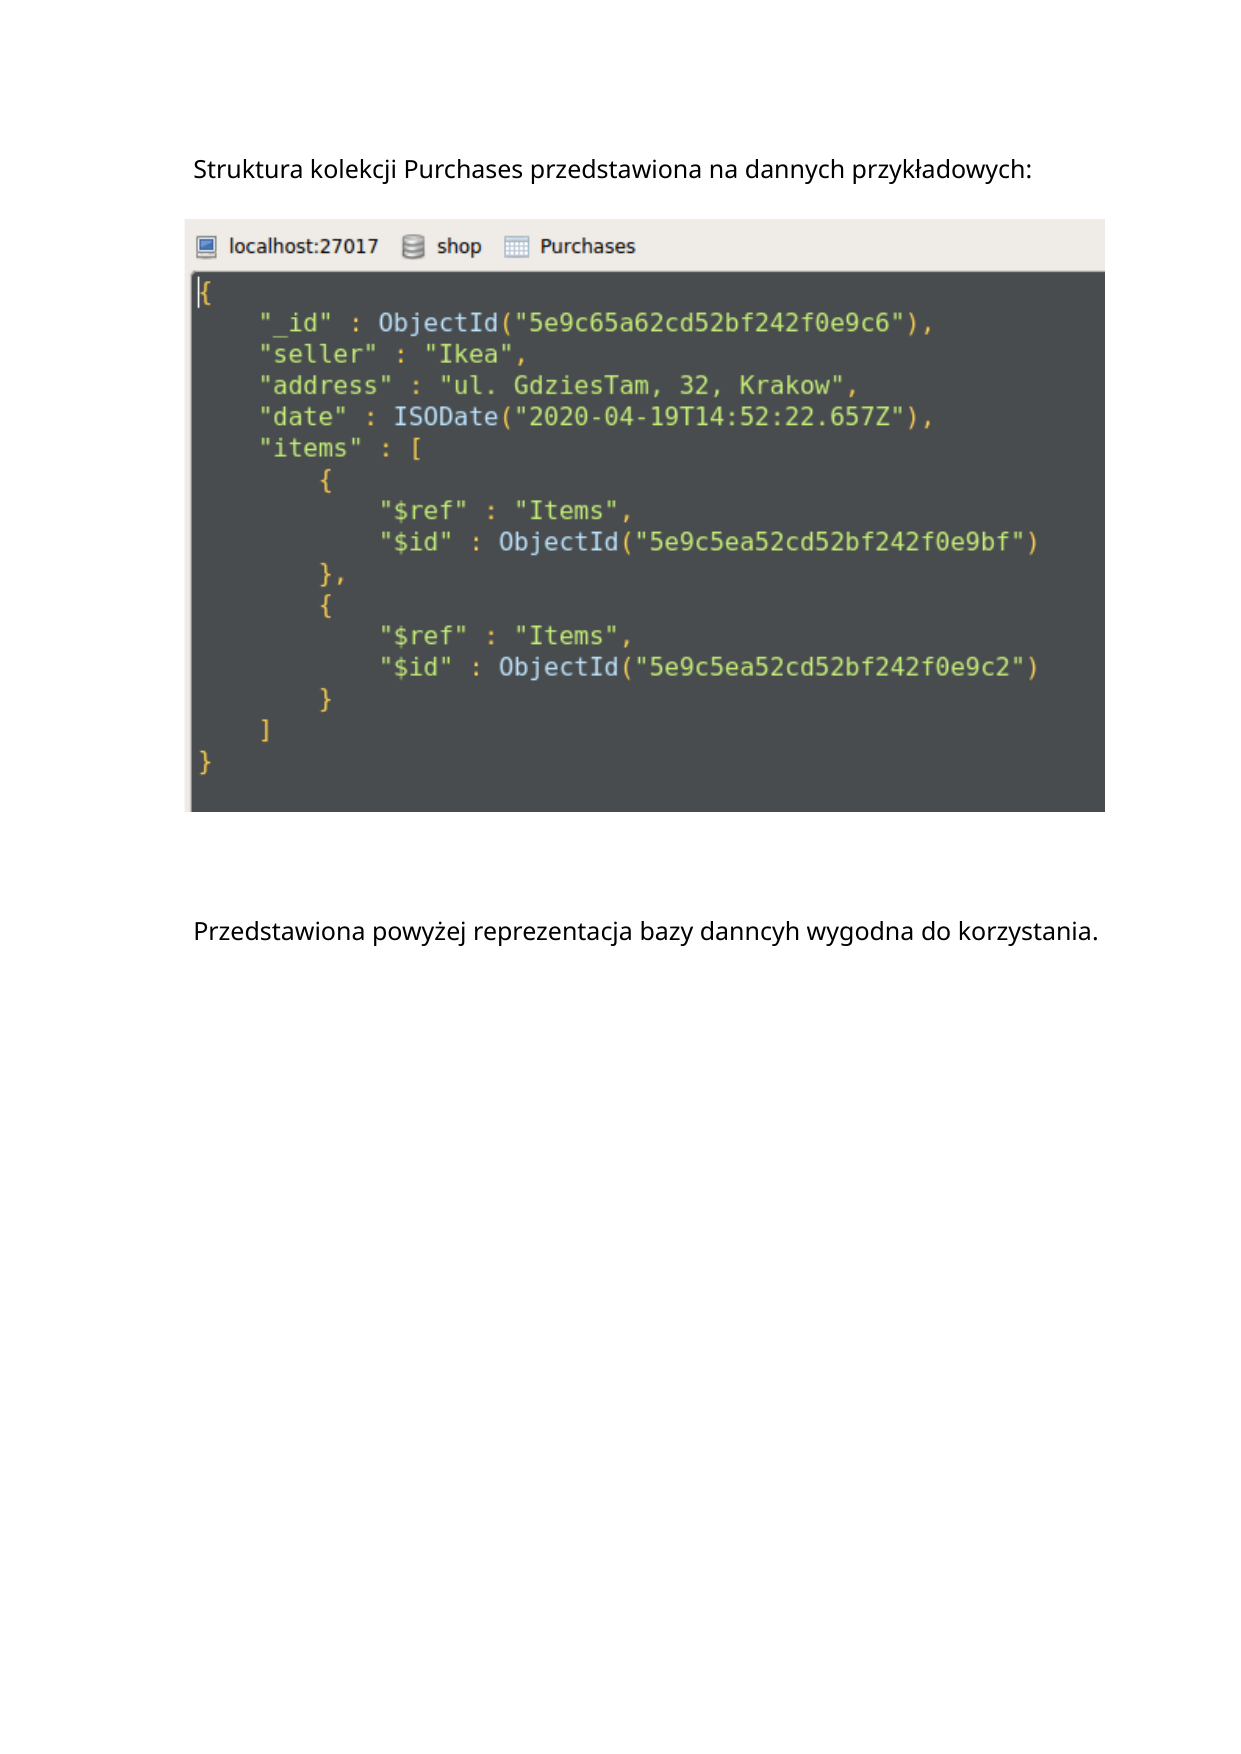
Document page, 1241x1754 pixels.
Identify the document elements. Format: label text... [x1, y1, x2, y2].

picture [184, 219, 1105, 812]
text Przedstawiona powyżej reprezentacja bazy danncyh wygodna do korzystania. [193, 913, 1122, 948]
text Struktura kolekcji Purchases przedstawiona na dannych przykładowych: [193, 152, 1122, 186]
